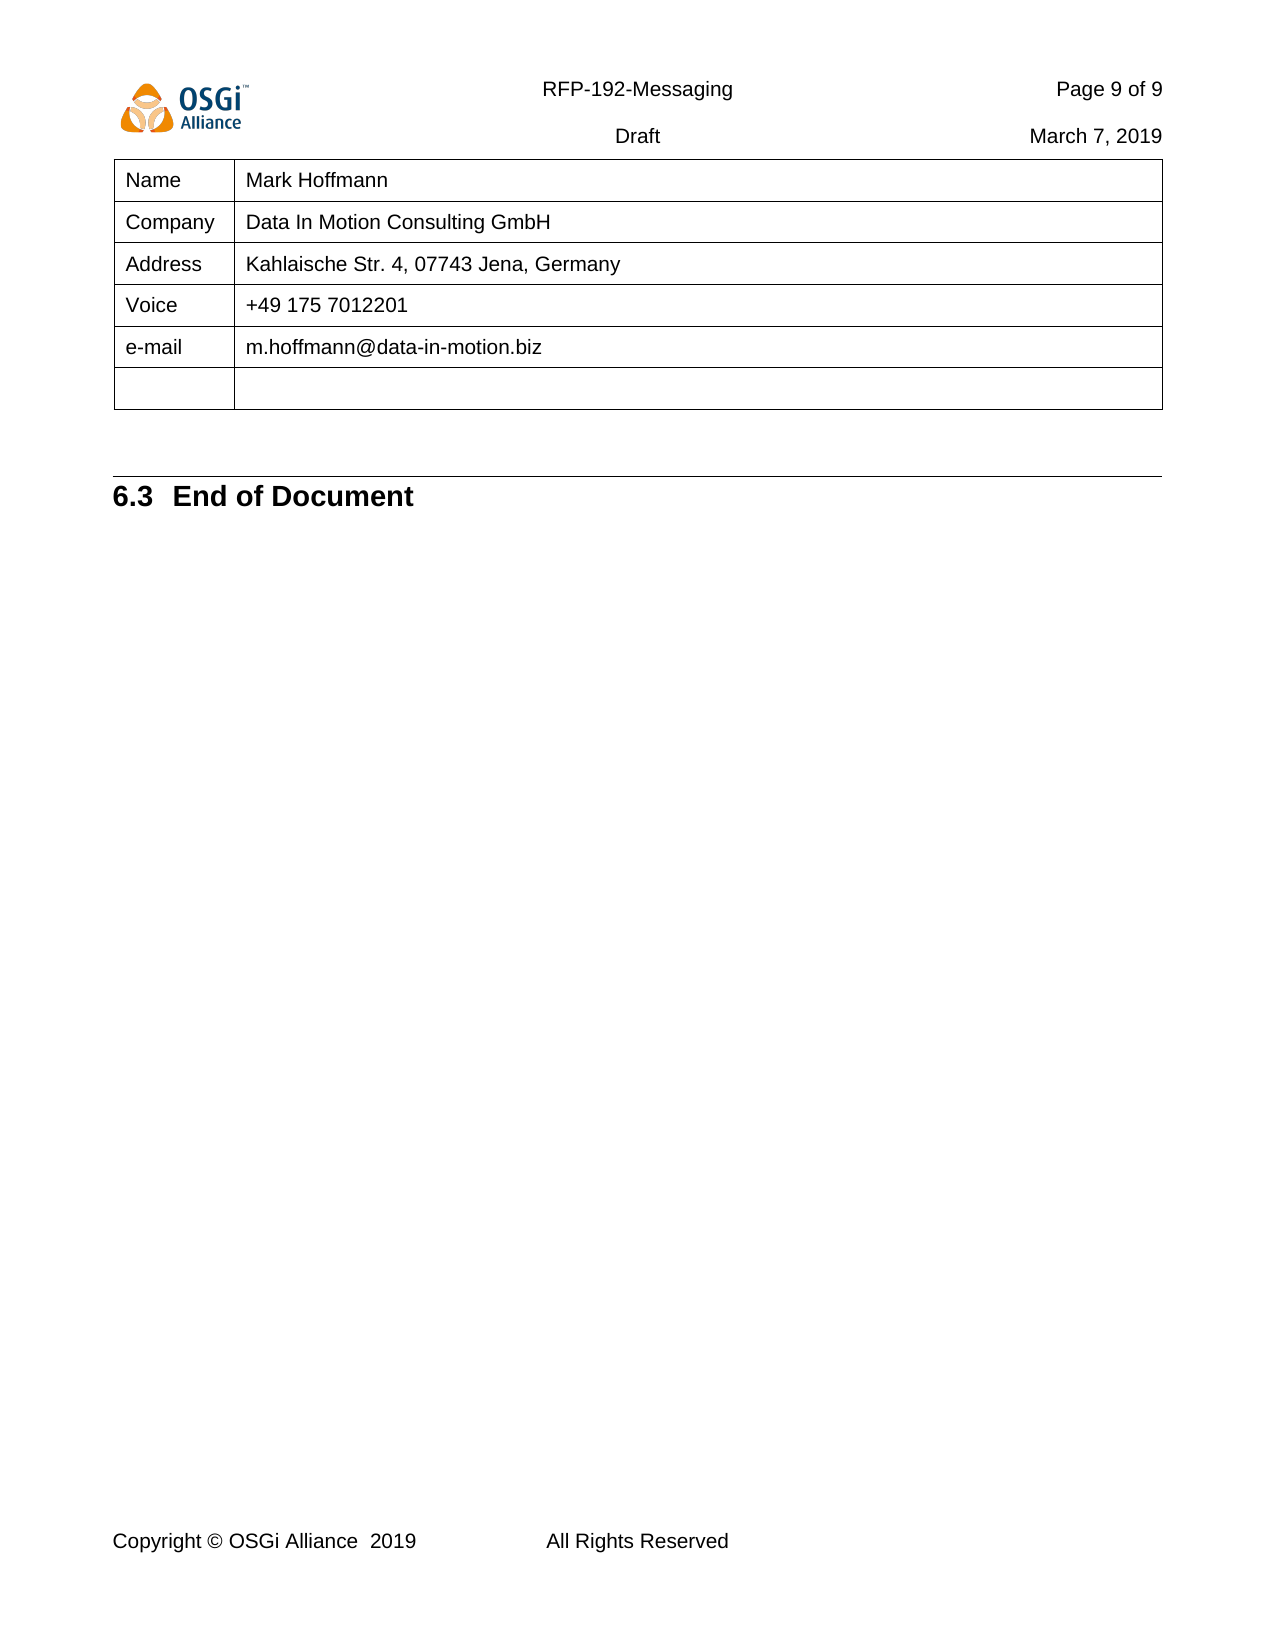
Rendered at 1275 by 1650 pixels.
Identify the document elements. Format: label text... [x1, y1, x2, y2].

table_cell e-mail [115, 327, 234, 367]
table_header Name [115, 160, 234, 201]
subtitle End of Document [112, 477, 1162, 512]
table_cell Kahlaische Str. 4, 07743 Jena, Germany [235, 243, 1162, 284]
picture [113, 76, 257, 140]
table_cell Company [115, 202, 234, 242]
table_cell Address [115, 243, 234, 284]
table_cell +49 175 7012201 [235, 285, 1162, 326]
table_cell Voice [115, 285, 234, 326]
table_cell [235, 368, 1162, 409]
table_cell [115, 368, 234, 409]
table_header Mark Hoffmann [235, 160, 1162, 201]
table_cell m.hoffmann@data-in-motion.biz [235, 327, 1162, 367]
table_cell Data In Motion Consulting GmbH [235, 202, 1162, 242]
